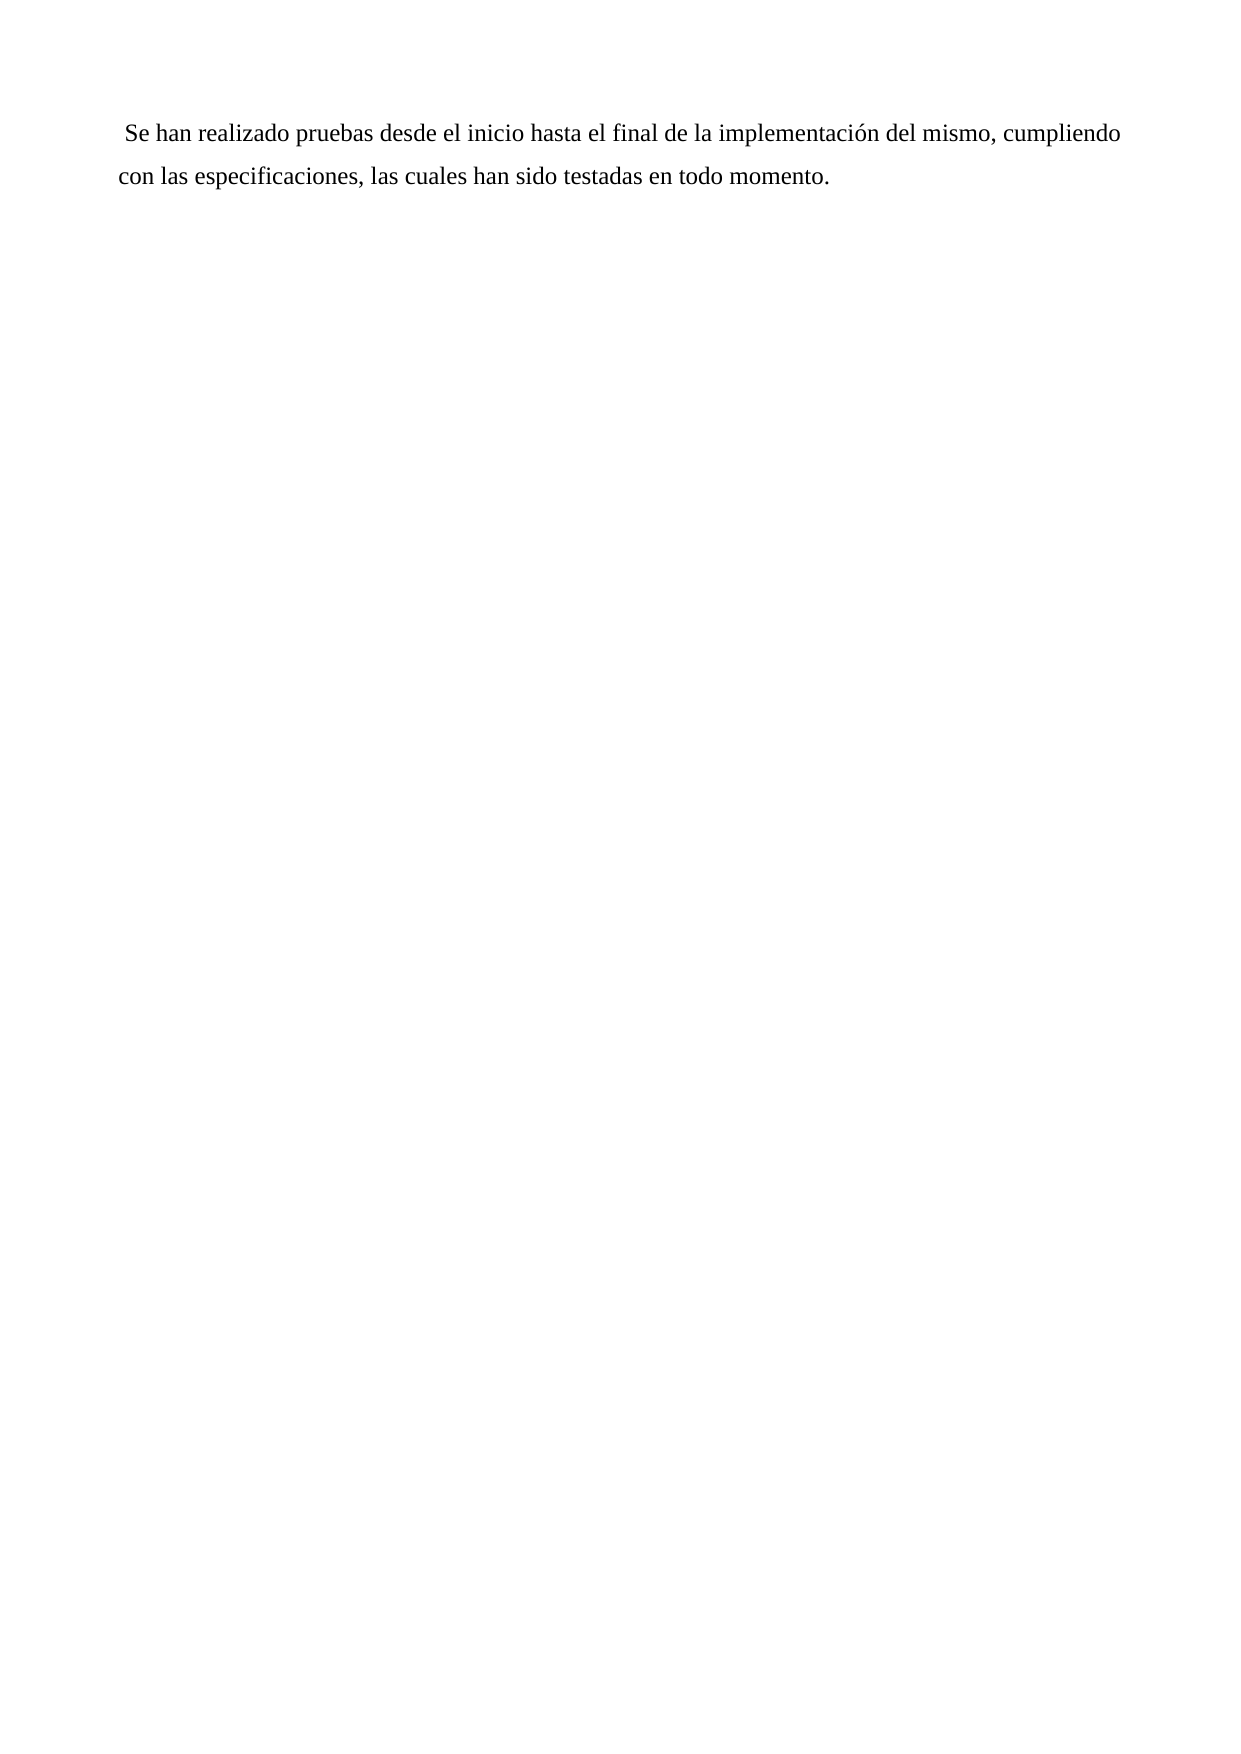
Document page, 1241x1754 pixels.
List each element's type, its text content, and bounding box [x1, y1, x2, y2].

text Se han realizado pruebas desde el inicio hasta el final de la implementación del mismo, cumpliendo con las especificaciones, las cuales han sido testadas en todo momento. [118, 118, 1122, 190]
